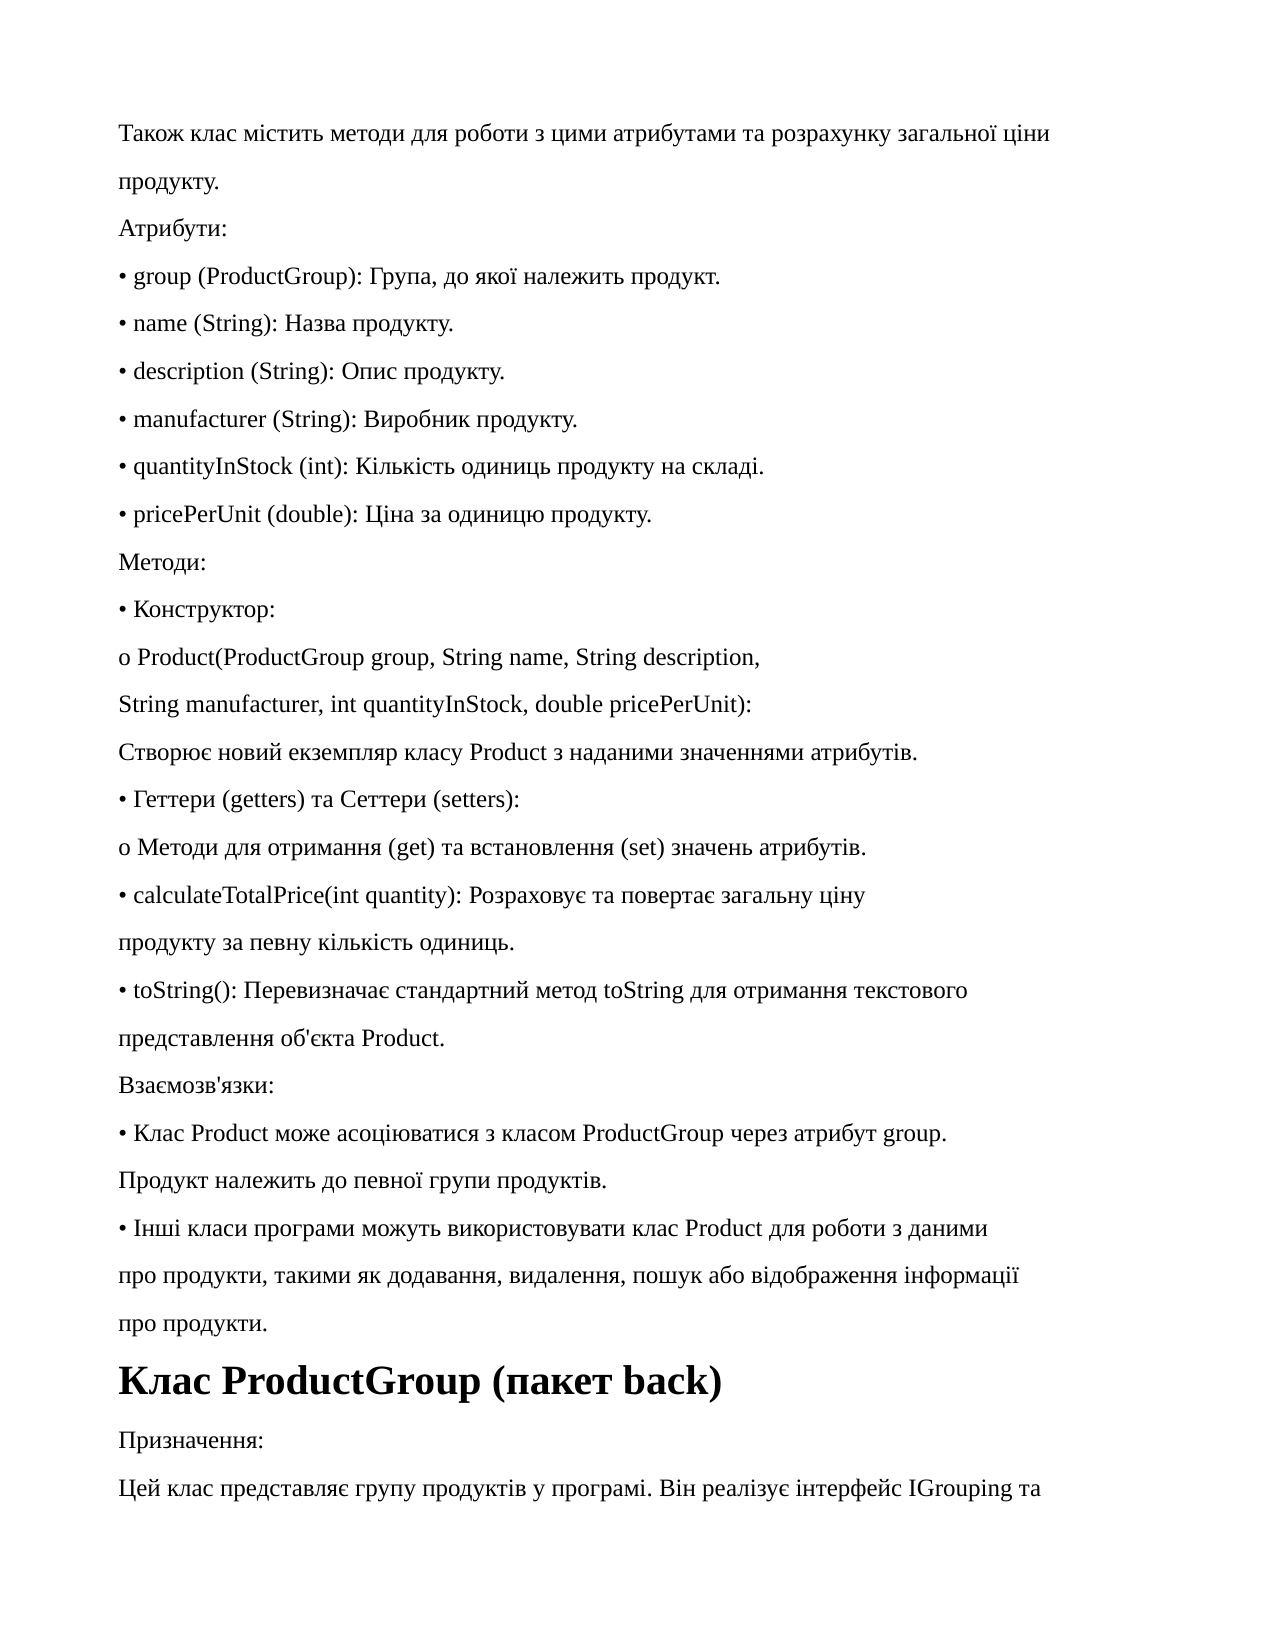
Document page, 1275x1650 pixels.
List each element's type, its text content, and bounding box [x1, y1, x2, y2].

text o Product(ProductGroup group, String name, String description, [118, 642, 1157, 671]
text про продукти, такими як додавання, видалення, пошук або відображення інформації [118, 1261, 1157, 1289]
text Продукт належить до певної групи продуктів. [118, 1165, 1157, 1194]
text Клас ProductGroup (пакет back) [118, 1356, 1157, 1404]
text o Методи для отримання (get) та встановлення (set) значень атрибутів. [118, 832, 1157, 861]
text Створює новий екземпляр класу Product з наданими значеннями атрибутів. [118, 737, 1157, 766]
text String manufacturer, int quantityInStock, double pricePerUnit): [118, 689, 1157, 718]
text • Клас Product може асоціюватися з класом ProductGroup через атрибут group. [118, 1118, 1157, 1147]
text Також клас містить методи для роботи з цими атрибутами та розрахунку загальної ціни [118, 118, 1157, 147]
text • description (String): Опис продукту. [118, 356, 1157, 385]
text • manufacturer (String): Виробник продукту. [118, 404, 1157, 432]
text представлення об'єкта Product. [118, 1023, 1157, 1051]
text • pricePerUnit (double): Ціна за одиницю продукту. [118, 499, 1157, 528]
text Призначення: [118, 1426, 1157, 1454]
text • toString(): Перевизначає стандартний метод toString для отримання текстового [118, 975, 1157, 1004]
text Методи: [118, 547, 1157, 575]
text • name (String): Назва продукту. [118, 308, 1157, 337]
text • quantityInStock (int): Кількість одиниць продукту на складі. [118, 451, 1157, 480]
text Взаємозв'язки: [118, 1070, 1157, 1099]
text • Інші класи програми можуть використовувати клас Product для роботи з даними [118, 1213, 1157, 1242]
text • Геттери (getters) та Сеттери (setters): [118, 784, 1157, 813]
text Атрибути: [118, 213, 1157, 242]
text продукту. [118, 166, 1157, 194]
text Цей клас представляє групу продуктів у програмі. Він реалізує інтерфейс IGrouping та [118, 1473, 1157, 1502]
text продукту за певну кількість одиниць. [118, 927, 1157, 956]
text • calculateTotalPrice(int quantity): Розраховує та повертає загальну ціну [118, 880, 1157, 908]
text про продукти. [118, 1308, 1157, 1337]
text • group (ProductGroup): Група, до якої належить продукт. [118, 261, 1157, 290]
text • Конструктор: [118, 594, 1157, 623]
